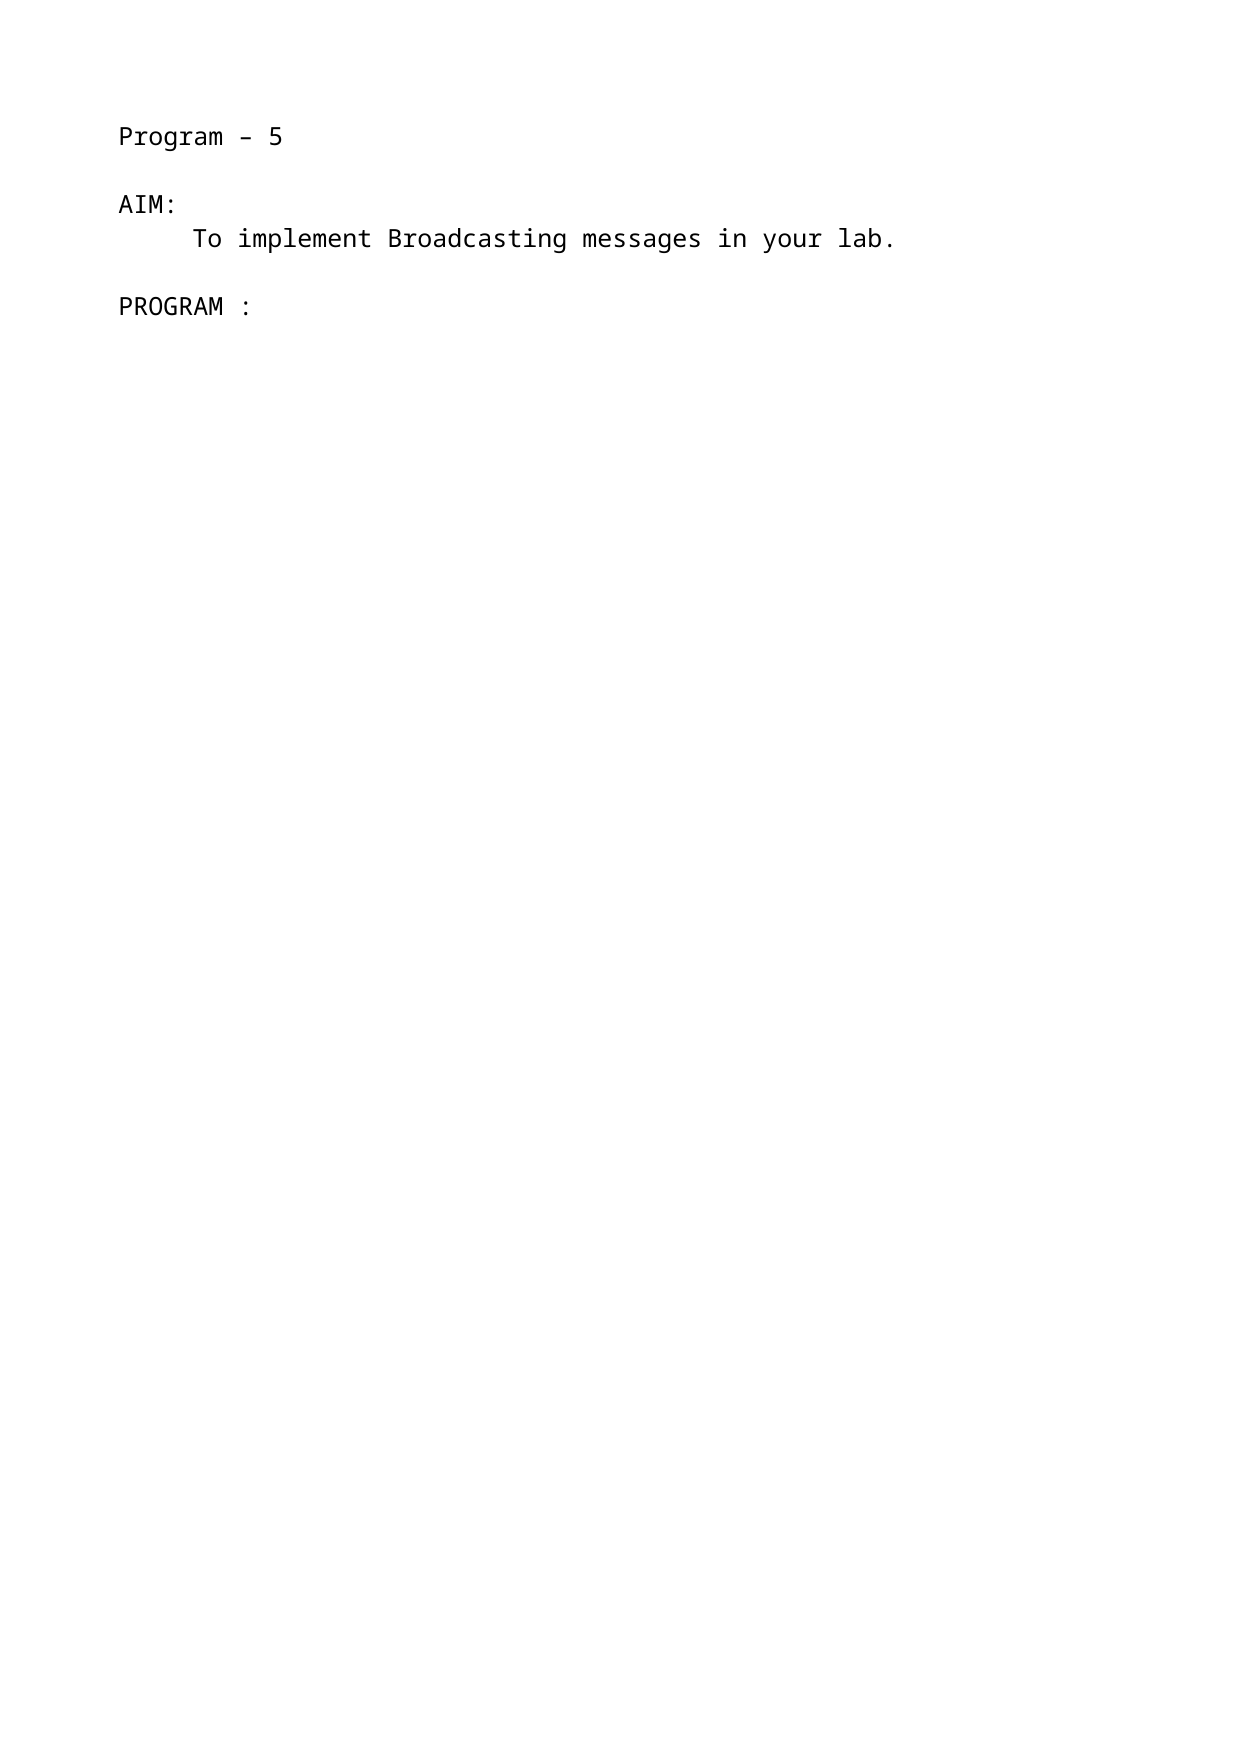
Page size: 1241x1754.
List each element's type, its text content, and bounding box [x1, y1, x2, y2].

text Program – 5 [118, 118, 1122, 152]
text AIM: [118, 186, 1122, 220]
text PROGRAM : [118, 254, 1122, 322]
text To implement Broadcasting messages in your lab. [118, 220, 1122, 254]
